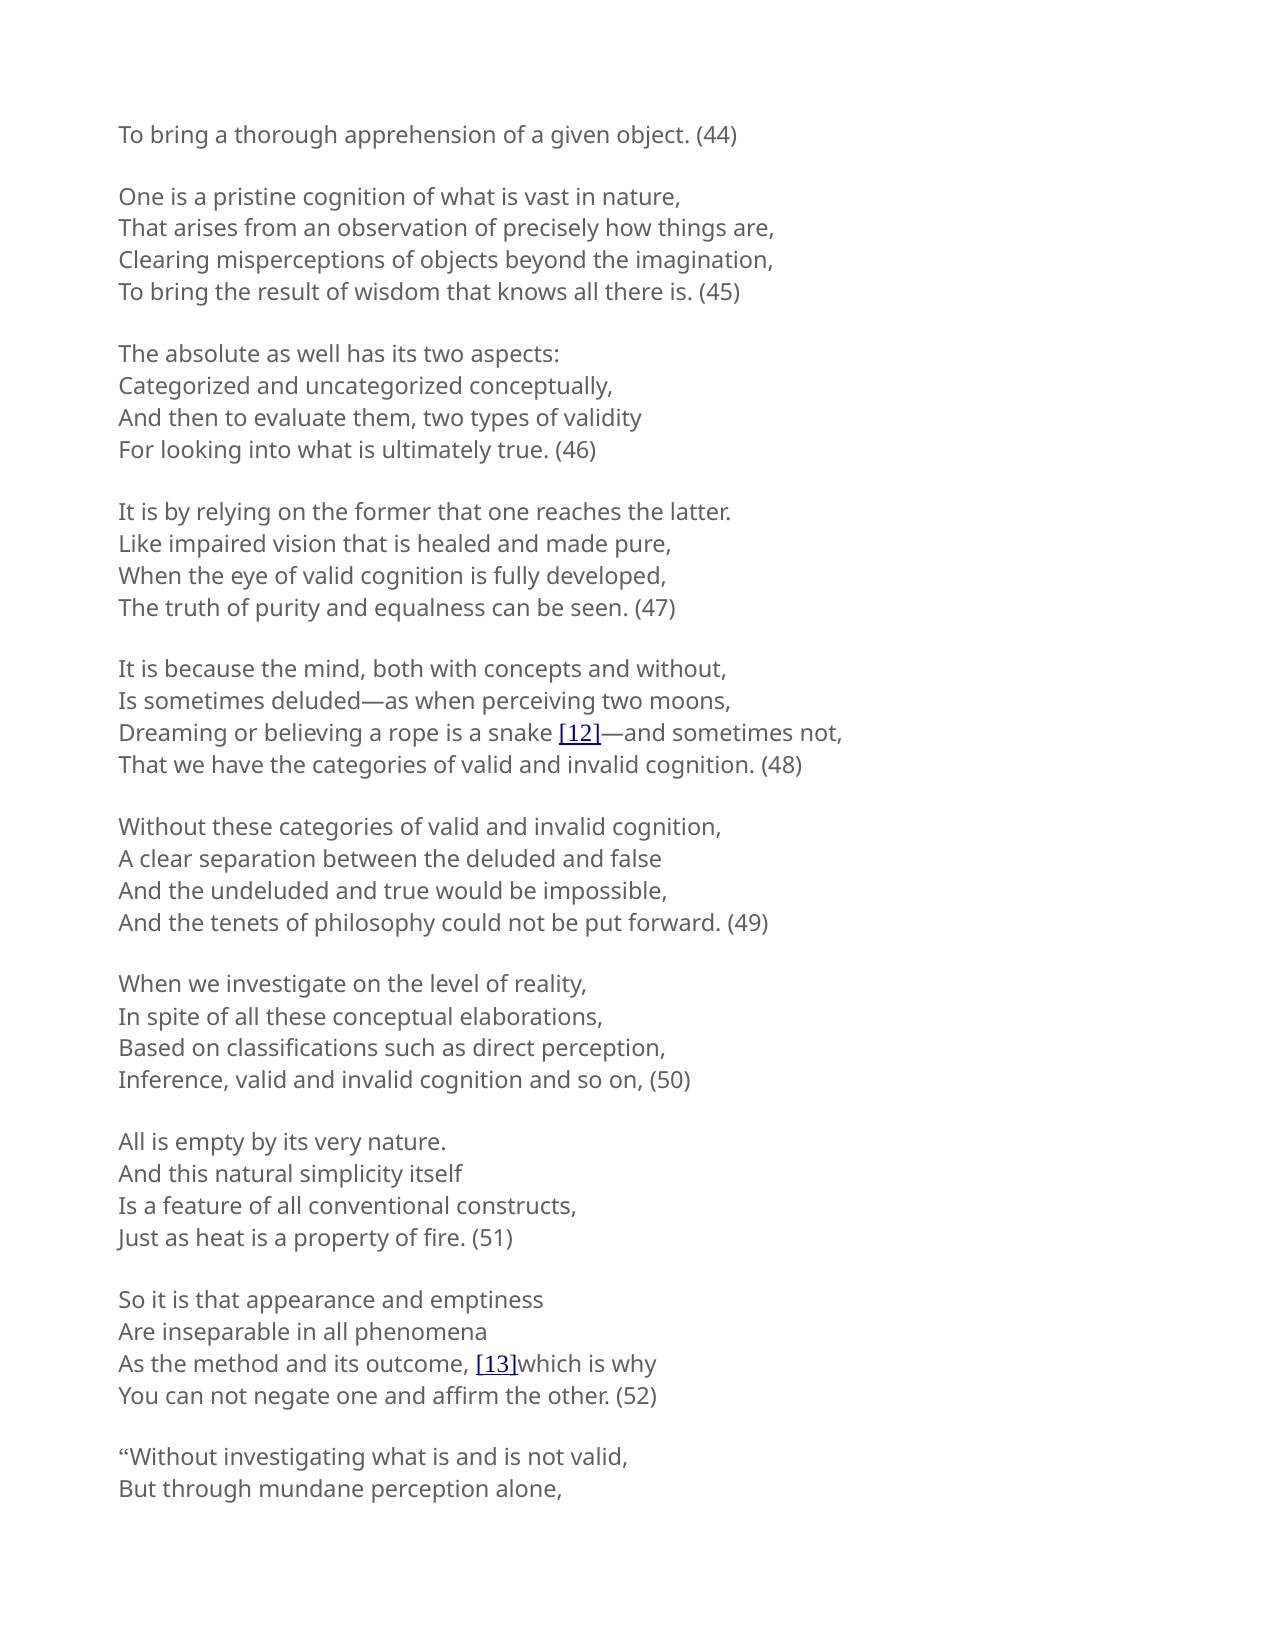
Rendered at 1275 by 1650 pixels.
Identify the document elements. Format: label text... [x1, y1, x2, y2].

text Are inseparable in all phenomena [118, 1315, 1157, 1347]
text You can not negate one and affirm the other. (52) [118, 1379, 1157, 1411]
text That we have the categories of valid and invalid cognition. (48) [118, 748, 1157, 781]
text It is because the mind, both with concepts and without, [118, 653, 1157, 684]
text When the eye of valid cognition is fully developed, [118, 559, 1157, 591]
text To bring a thorough apprehension of a given object. (44) [118, 118, 1157, 150]
text A clear separation between the deluded and false [118, 842, 1157, 874]
text Is sometimes deluded—as when perceiving two moons, [118, 684, 1157, 717]
text One is a pristine cognition of what is vast in nature, [118, 180, 1157, 212]
text It is by relying on the former that one reaches the latter. [118, 495, 1157, 527]
text “Without investigating what is and is not valid, [118, 1441, 1157, 1473]
text Just as heat is a property of fire. (51) [118, 1221, 1157, 1253]
text Dreaming or believing a rope is a snake [12]—and sometimes not, [118, 717, 1157, 748]
text But through mundane perception alone, [118, 1473, 1157, 1504]
text Clearing misperceptions of objects beyond the imagination, [118, 244, 1157, 276]
text Inference, valid and invalid cognition and so on, (50) [118, 1064, 1157, 1096]
text Categorized and uncategorized conceptually, [118, 369, 1157, 401]
text The truth of purity and equalness can be seen. (47) [118, 591, 1157, 623]
text For looking into what is ultimately true. (46) [118, 433, 1157, 465]
text Without these categories of valid and invalid cognition, [118, 810, 1157, 842]
text And then to evaluate them, two types of validity [118, 401, 1157, 433]
text That arises from an observation of precisely how things are, [118, 212, 1157, 244]
text When we investigate on the level of reality, [118, 968, 1157, 1000]
text The absolute as well has its two aspects: [118, 337, 1157, 369]
text So it is that appearance and emptiness [118, 1283, 1157, 1315]
text Based on classifications such as direct perception, [118, 1032, 1157, 1064]
text And the tenets of philosophy could not be put forward. (49) [118, 906, 1157, 938]
text In spite of all these conceptual elaborations, [118, 1000, 1157, 1032]
text All is empty by its very nature. [118, 1125, 1157, 1157]
text Like impaired vision that is healed and made pure, [118, 527, 1157, 559]
text And the undeluded and true would be impossible, [118, 874, 1157, 906]
text To bring the result of wisdom that knows all there is. (45) [118, 276, 1157, 308]
text And this natural simplicity itself [118, 1157, 1157, 1189]
text As the method and its outcome, [13]which is why [118, 1347, 1157, 1379]
text Is a feature of all conventional constructs, [118, 1189, 1157, 1221]
